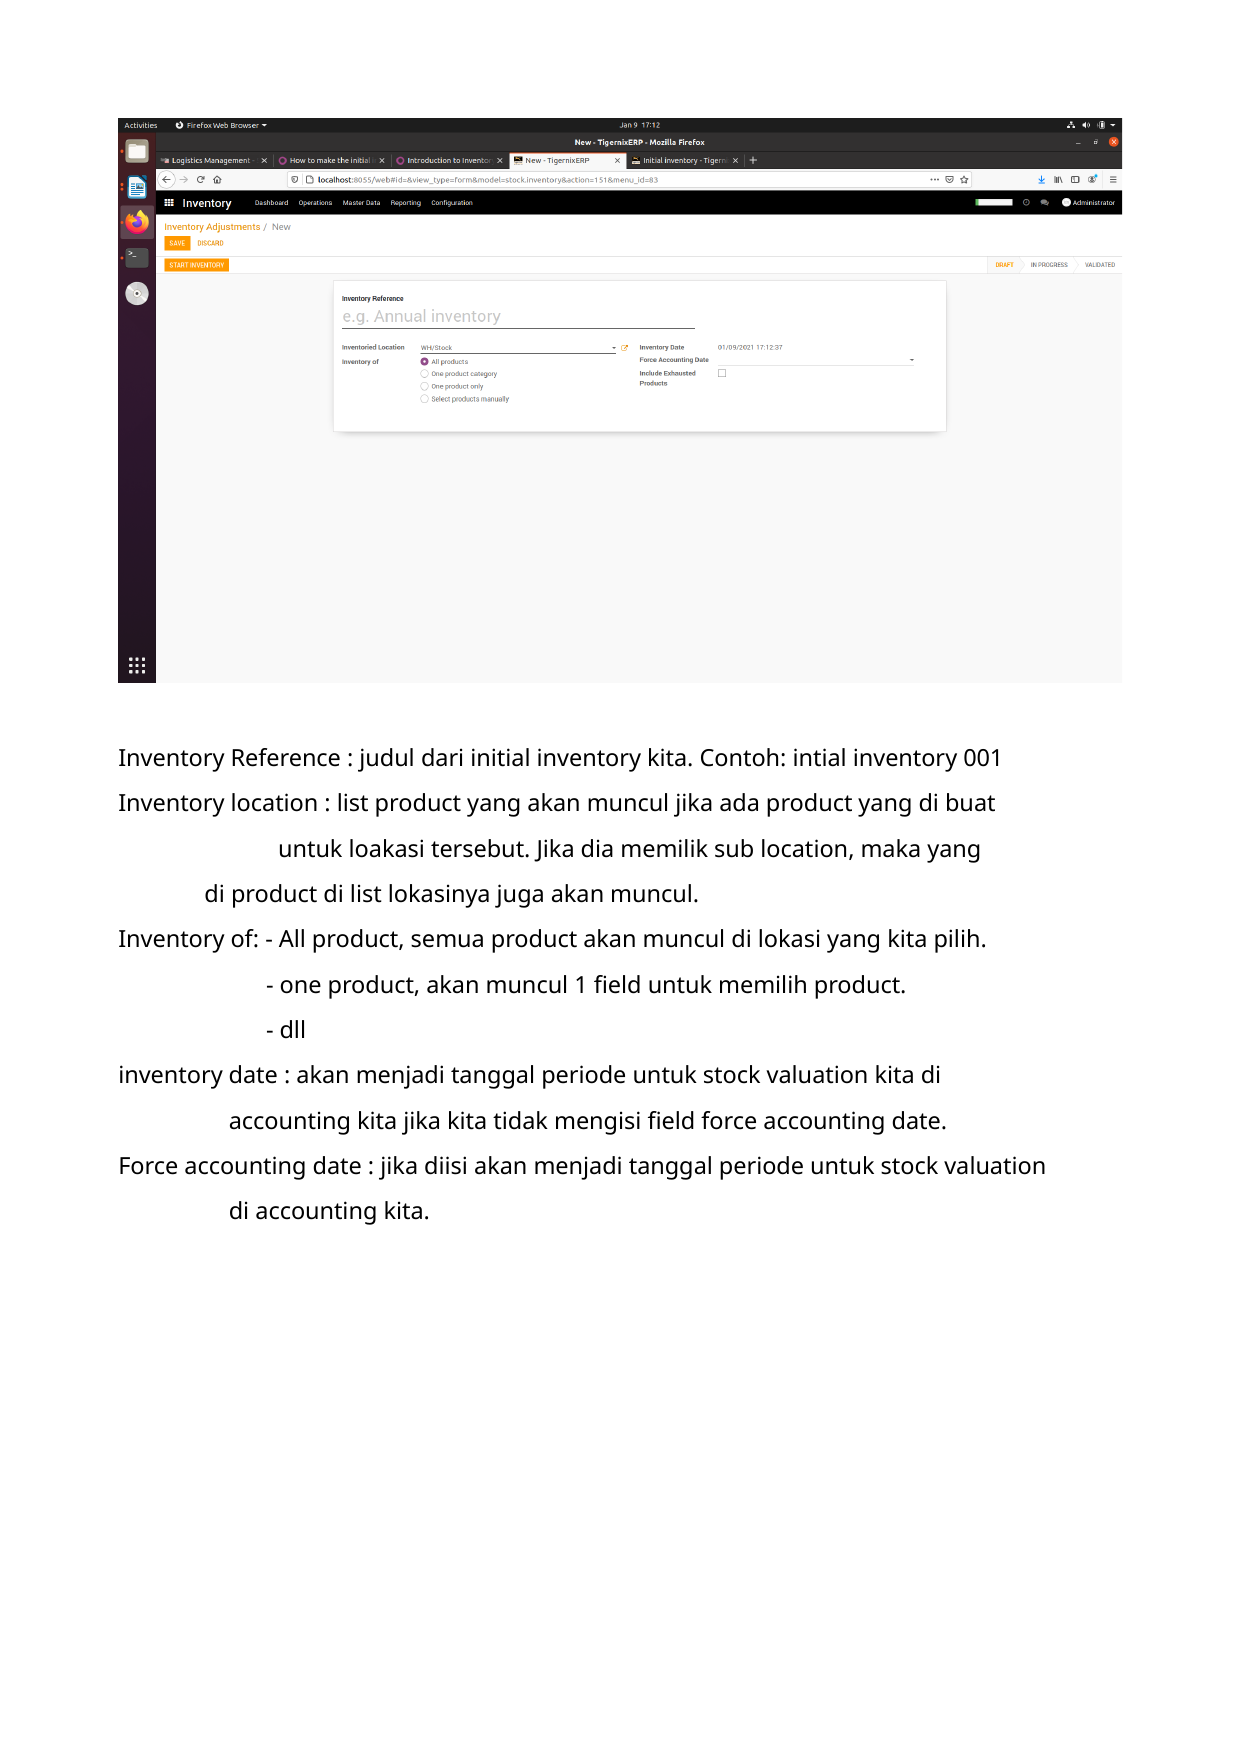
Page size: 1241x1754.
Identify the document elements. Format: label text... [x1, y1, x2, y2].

list Inventory Reference : judul dari initial inventory kita. Contoh: intial inventory 001 [118, 741, 1122, 773]
list Inventory location : list product yang akan muncul jika ada product yang di buat untuk loakasi tersebut. Jika dia memilik sub location, maka yang di product di list lokasinya juga akan muncul. [118, 787, 1122, 909]
picture [118, 118, 1123, 683]
list Inventory of: - All product, semua product akan muncul di lokasi yang kita pilih. [118, 923, 1122, 955]
list Force accounting date : jika diisi akan menjadi tanggal periode untuk stock valuation di accounting kita. [118, 1149, 1122, 1227]
list - dll [118, 1013, 1122, 1045]
list - one product, akan muncul 1 field untuk memilih product. [118, 968, 1122, 1000]
list inventory date : akan menjadi tanggal periode untuk stock valuation kita di accounting kita jika kita tidak mengisi field force accounting date. [118, 1059, 1122, 1136]
